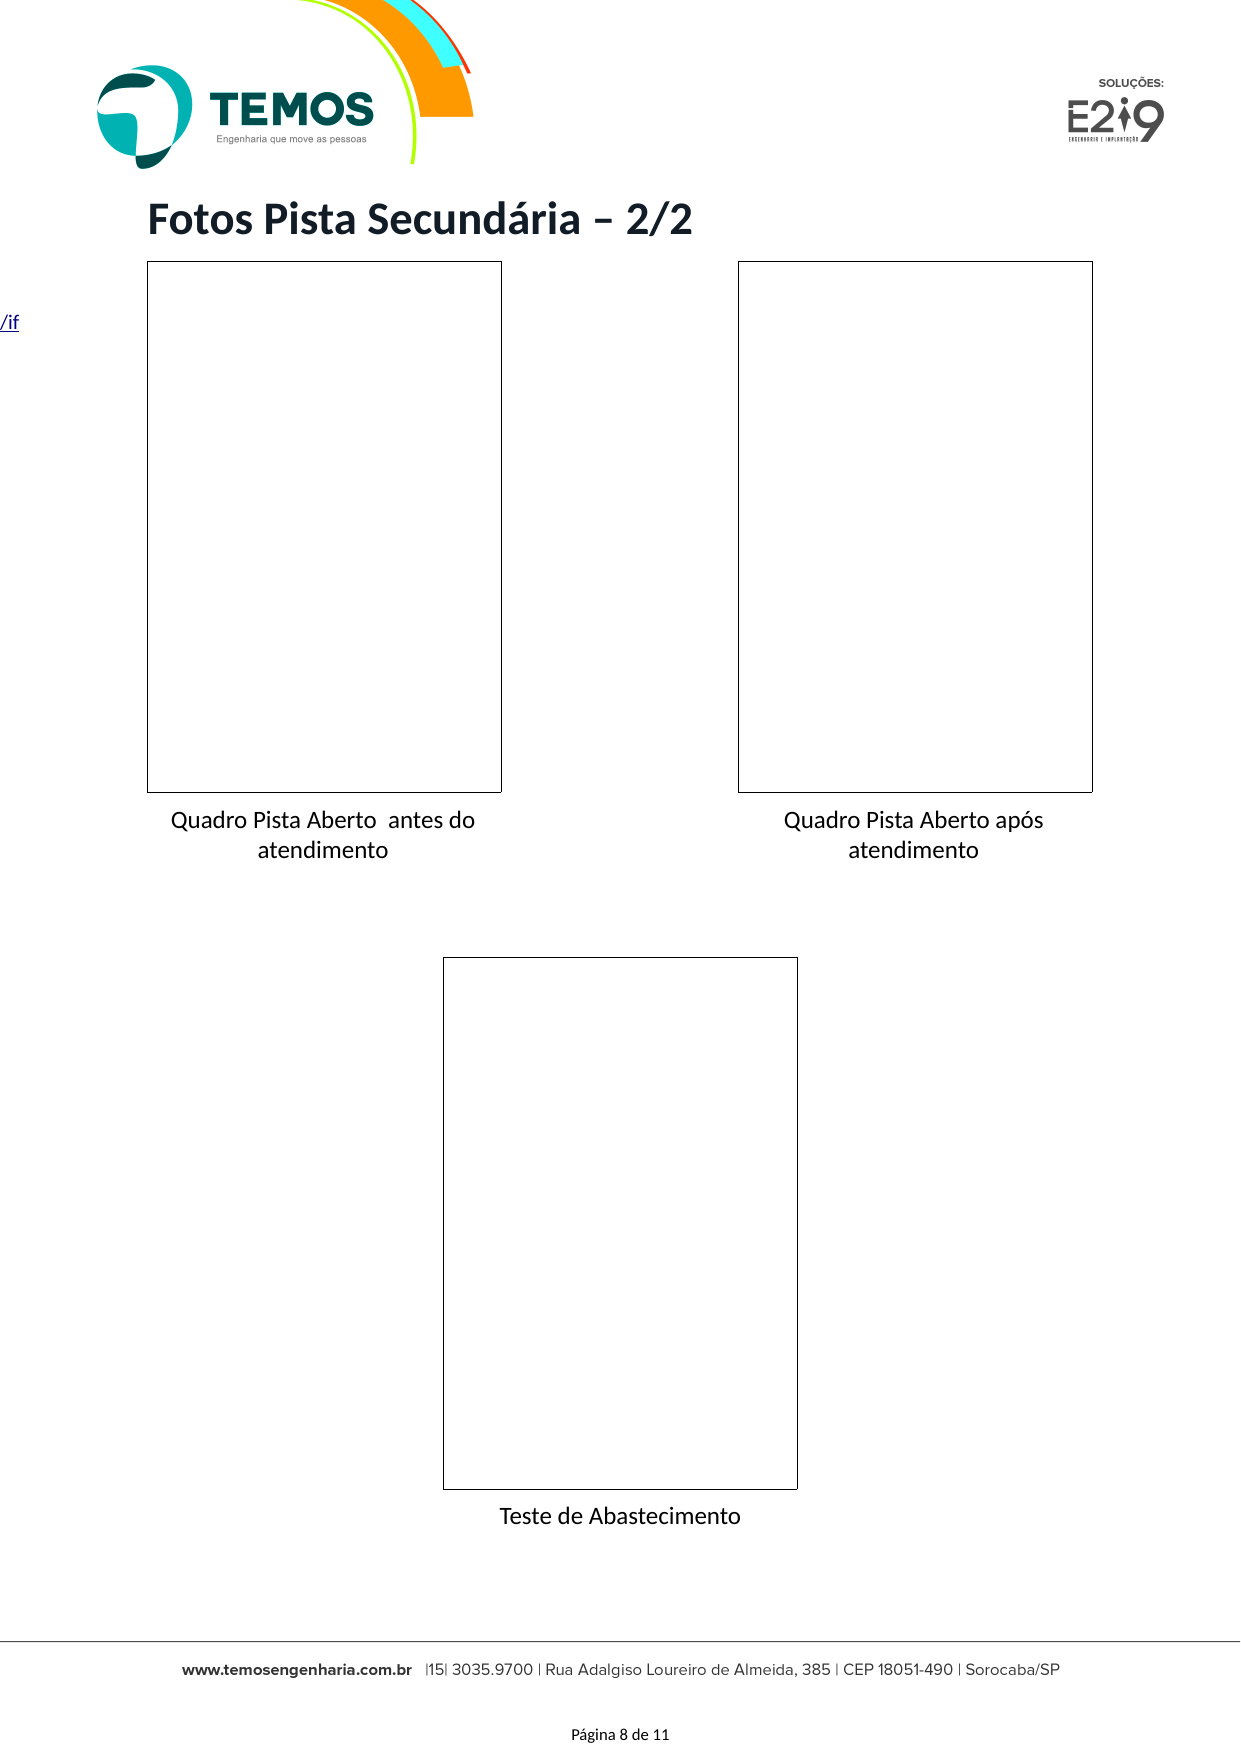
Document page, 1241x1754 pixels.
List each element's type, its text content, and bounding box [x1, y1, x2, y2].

text [444, 958, 797, 1489]
text atendimento [730, 834, 1097, 865]
text atendimento [139, 834, 507, 865]
subtitle Fotos Pista Secundária – 2/2 [148, 189, 1240, 246]
text /if [0, 309, 146, 334]
text [130, 795, 516, 874]
picture [0, 0, 1241, 1754]
text [721, 795, 1106, 874]
text Teste de Abastecimento [436, 1500, 804, 1530]
text [427, 1491, 813, 1563]
text Quadro Pista Aberto antes do [139, 804, 507, 834]
text Quadro Pista Aberto após [730, 804, 1097, 834]
text [502, 309, 737, 334]
text [1093, 309, 1240, 334]
